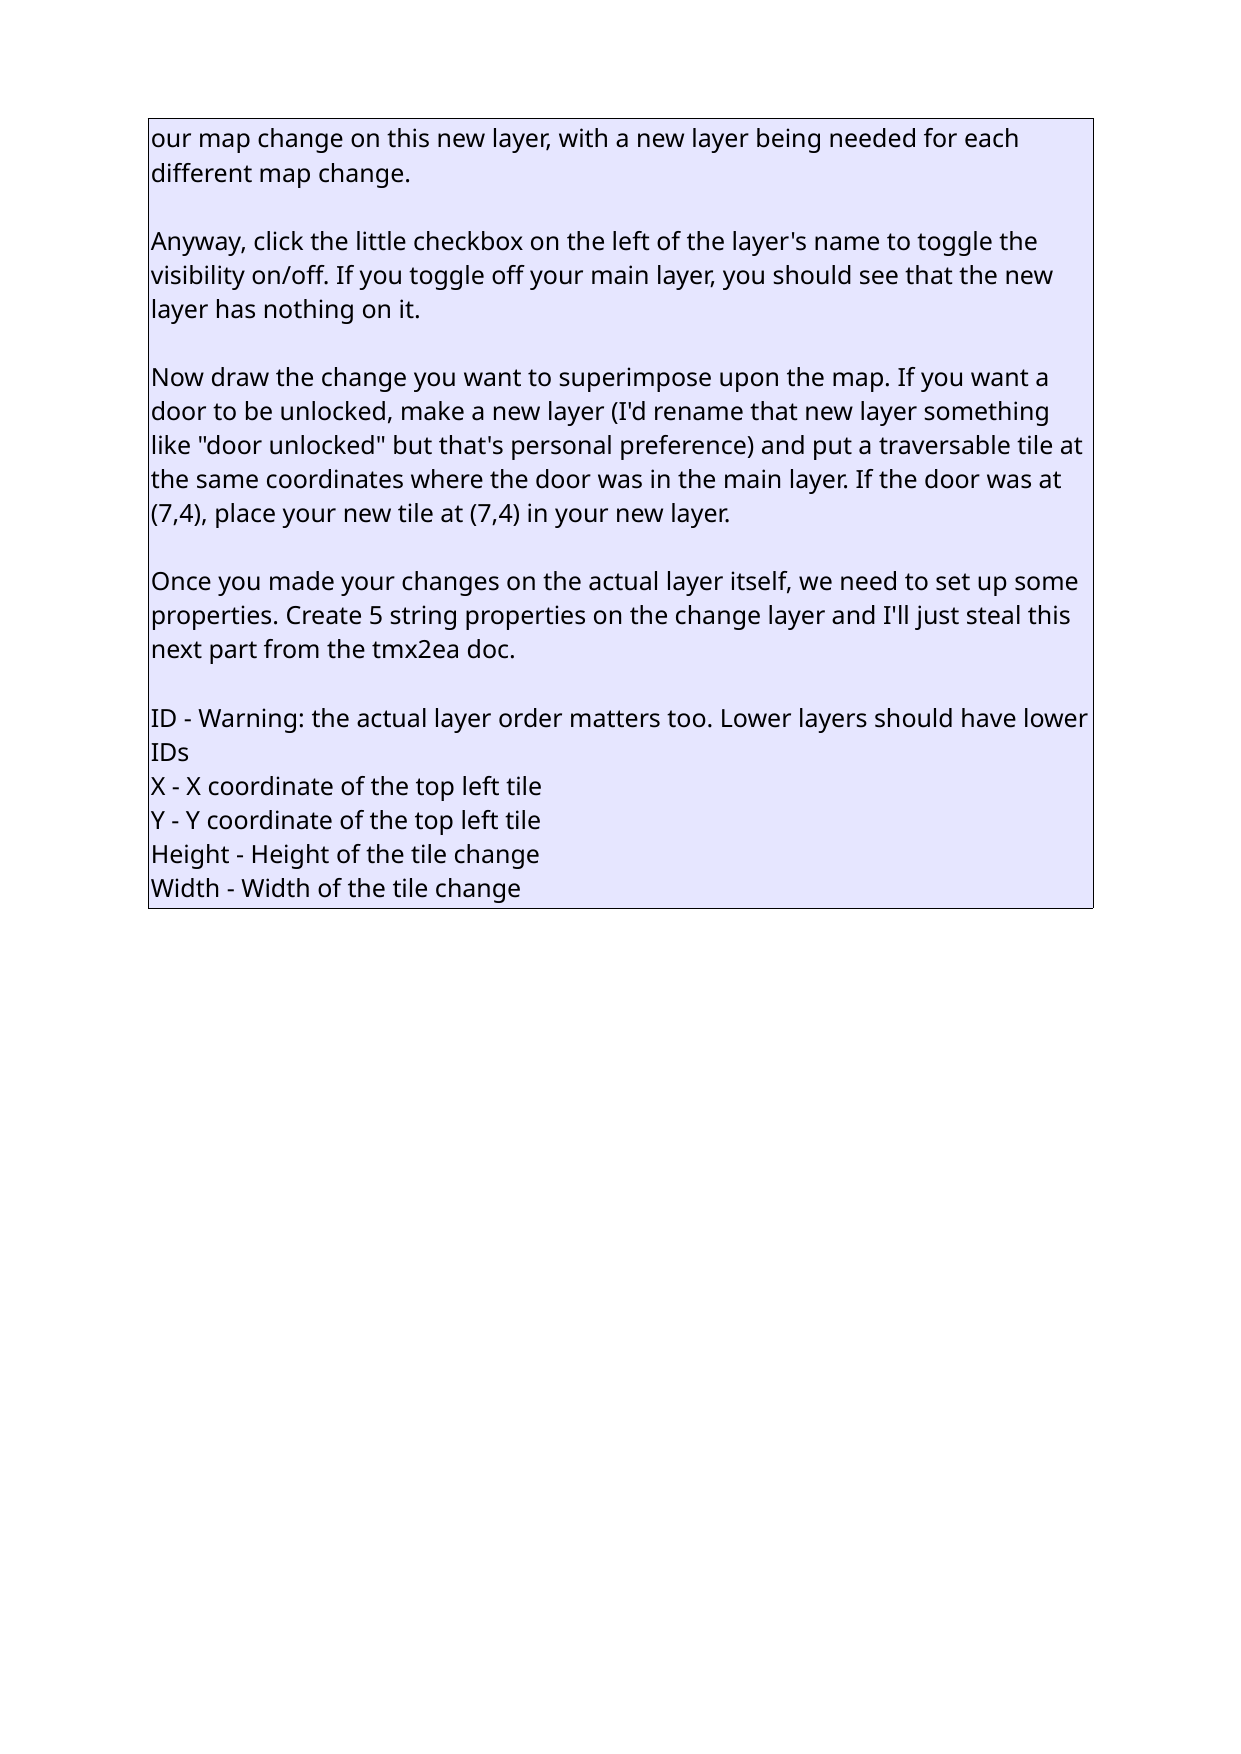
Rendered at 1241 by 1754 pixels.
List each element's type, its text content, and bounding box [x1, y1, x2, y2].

text ID - Warning: the actual layer order matters too. Lower layers should have lower IDs [149, 697, 1093, 765]
text Width - Width of the tile change [149, 867, 1093, 908]
text Anyway, click the little checkbox on the left of the layer's name to toggle the visibility on/off. If you toggle off your main layer, you should see that the new layer has nothing on it. [149, 220, 1093, 322]
text Y - Y coordinate of the top left tile [149, 799, 1093, 833]
text X - X coordinate of the top left tile [149, 765, 1093, 799]
text Height - Height of the tile change [149, 833, 1093, 867]
text our map change on this new layer, with a new layer being needed for each different map change. [149, 119, 1093, 186]
text Once you made your changes on the actual layer itself, we need to set up some properties. Create 5 string properties on the change layer and I'll just steal this next part from the tmx2ea doc. [149, 561, 1093, 663]
text Now draw the change you want to superimpose upon the map. If you want a door to be unlocked, make a new layer (I'd rename that new layer something like "door unlocked" but that's personal preference) and put a traversable tile at the same coordinates where the door was in the main layer. If the door was at (7,4), place your new tile at (7,4) in your new layer. [149, 357, 1093, 527]
